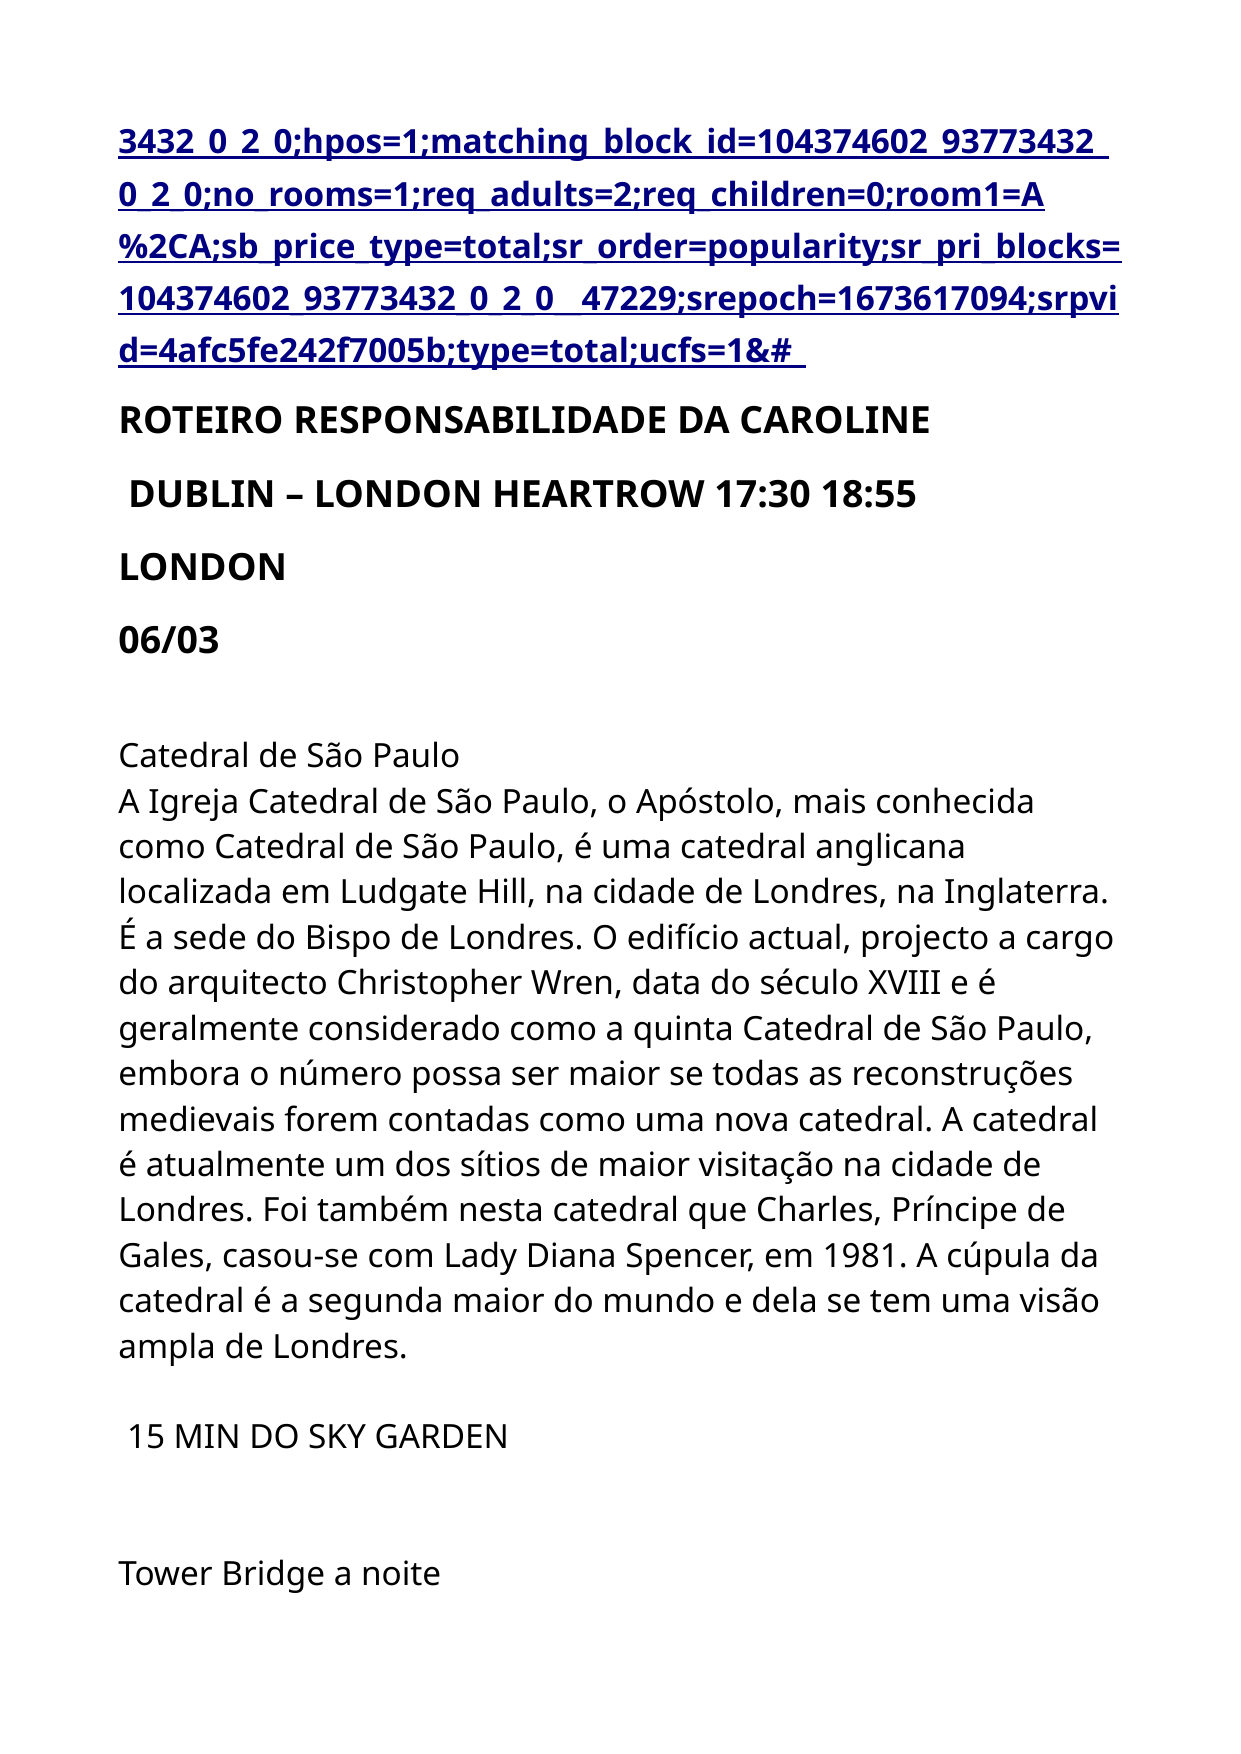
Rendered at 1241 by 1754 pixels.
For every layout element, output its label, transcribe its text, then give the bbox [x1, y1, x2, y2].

text A Igreja Catedral de São Paulo, o Apóstolo, mais conhecida como Catedral de São Paulo, é uma catedral anglicana localizada em Ludgate Hill, na cidade de Londres, na Inglaterra. É a sede do Bispo de Londres. O edifício actual, projecto a cargo do arquitecto Christopher Wren, data do século XVIII e é geralmente considerado como a quinta Catedral de São Paulo, embora o número possa ser maior se todas as reconstruções medievais forem contadas como uma nova catedral. A catedral é atualmente um dos sítios de maior visitação na cidade de Londres. Foi também nesta catedral que Charles, Príncipe de Gales, casou-se com Lady Diana Spencer, em 1981. A cúpula da catedral é a segunda maior do mundo e dela se tem uma visão ampla de Londres. [118, 777, 1122, 1368]
text Catedral de São Paulo [118, 732, 1122, 777]
text ROTEIRO RESPONSABILIDADE DA CAROLINE [118, 394, 1122, 445]
text Tower Bridge a noite [118, 1549, 1122, 1595]
text 104374602_93773432_0_2_0__47229;srepoch=1673617094;srpvid=4afc5fe242f7005b;type=total;ucfs=1&#_ [118, 263, 1122, 372]
text DUBLIN – LONDON HEARTROW 17:30 18:55 [118, 467, 1122, 518]
text 15 MIN DO SKY GARDEN [118, 1413, 1122, 1459]
text 3432_0_2_0;hpos=1;matching_block_id=104374602_93773432_0_2_0;no_rooms=1;req_adults=2;req_children=0;room1=A%2CA;sb_price_type=total;sr_order=popularity;sr_pri_blocks= [118, 118, 1122, 261]
text LONDON [118, 540, 1122, 591]
text 06/03 [118, 613, 1122, 664]
